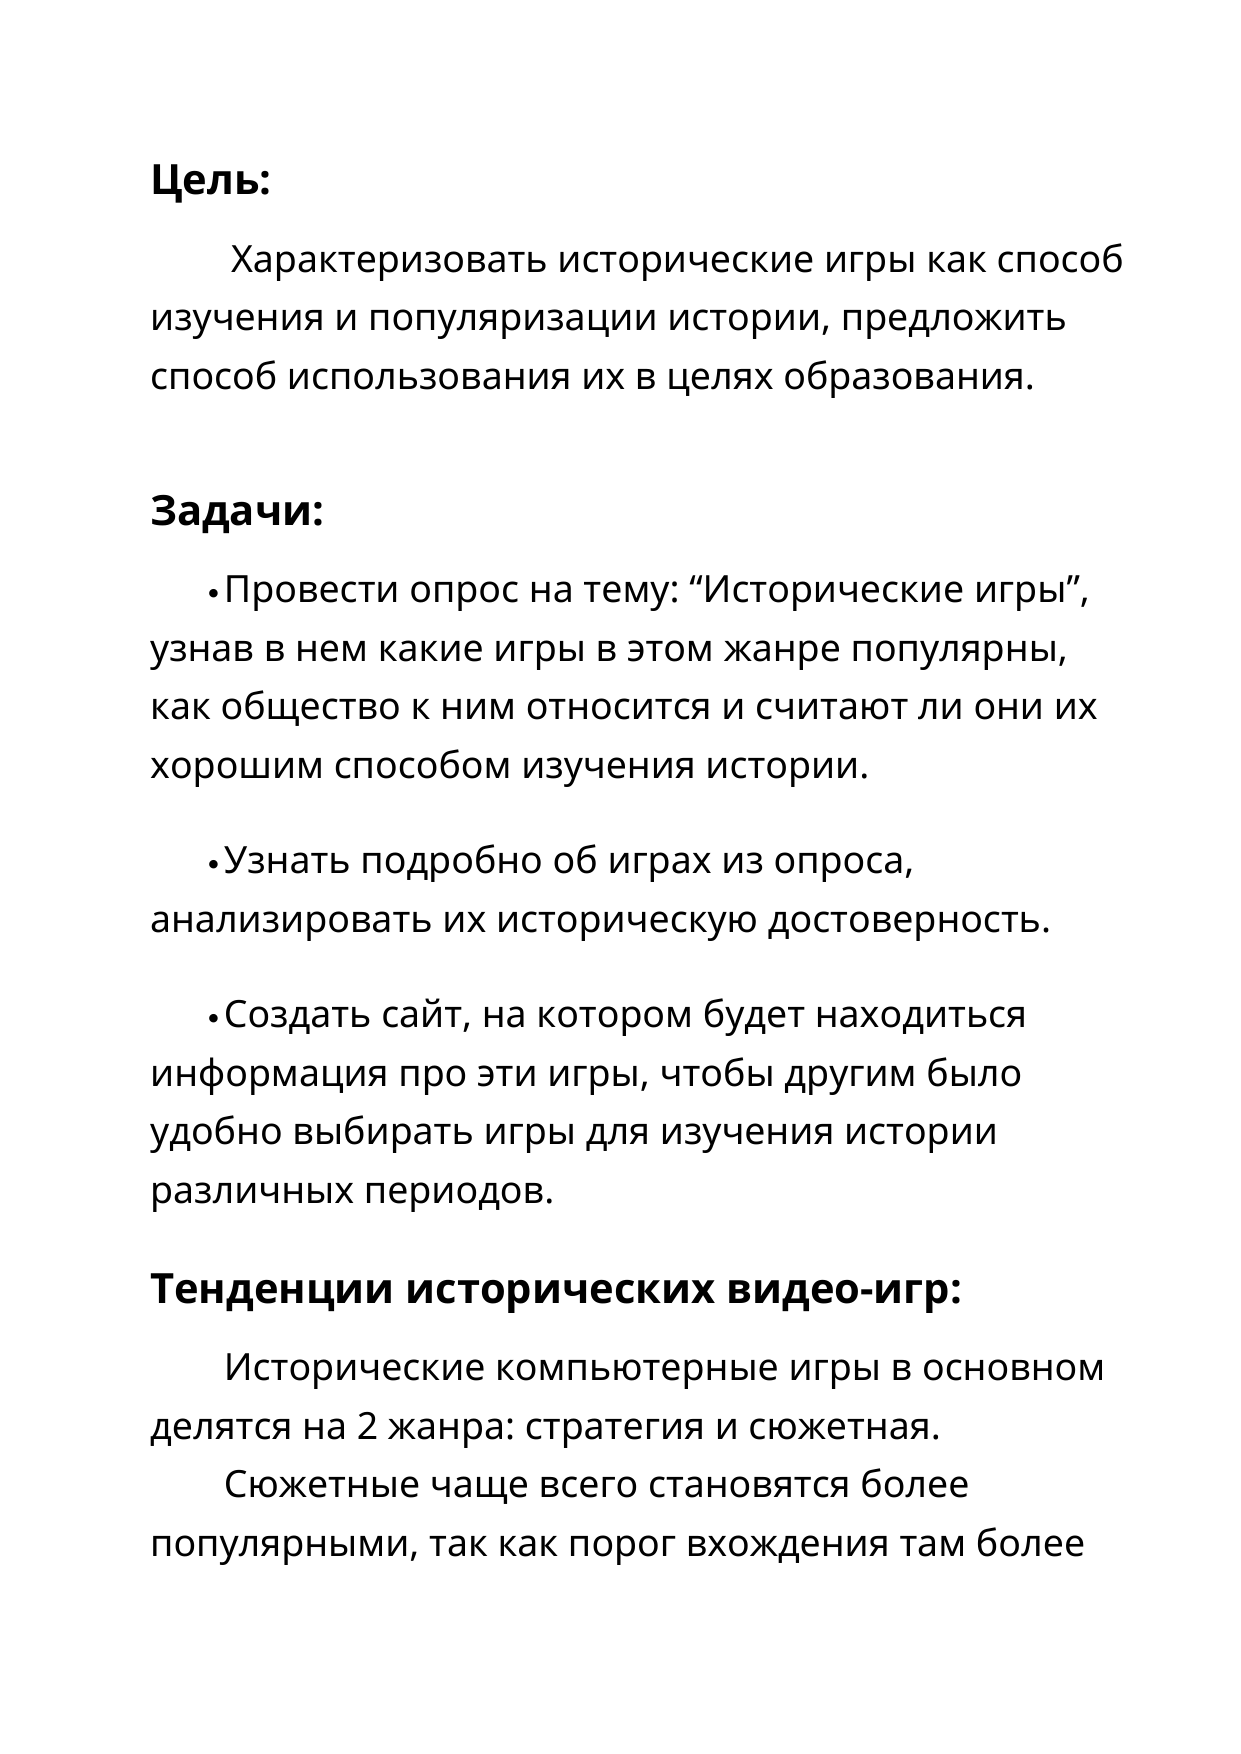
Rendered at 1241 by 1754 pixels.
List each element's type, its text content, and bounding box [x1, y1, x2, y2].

list Сюжетные чаще всего становятся более популярными, так как порог вхождения там более [150, 1458, 1130, 1567]
text Тенденции исторических видео-игр: [150, 1259, 1130, 1315]
list Исторические компьютерные игры в основном делятся на 2 жанра: стратегия и сюжетная. [150, 1341, 1130, 1450]
list Узнать подробно об играх из опроса, анализировать их историческую достоверность. [150, 833, 1130, 982]
list Создать сайт, на котором будет находиться информация про эти игры, чтобы другим было удобно выбирать игры для изучения истории различных периодов. [150, 987, 1130, 1253]
text Цель: [150, 150, 1130, 207]
list Провести опрос на тему: “Исторические игры”, узнав в нем какие игры в этом жанре популярны, как общество к ним относится и считают ли они их хорошим способом изучения истории. [150, 562, 1130, 828]
text Задачи: [150, 480, 1130, 537]
text Характеризовать исторические игры как способ изучения и популяризации истории, предложить способ использования их в целях образования. [150, 232, 1130, 400]
